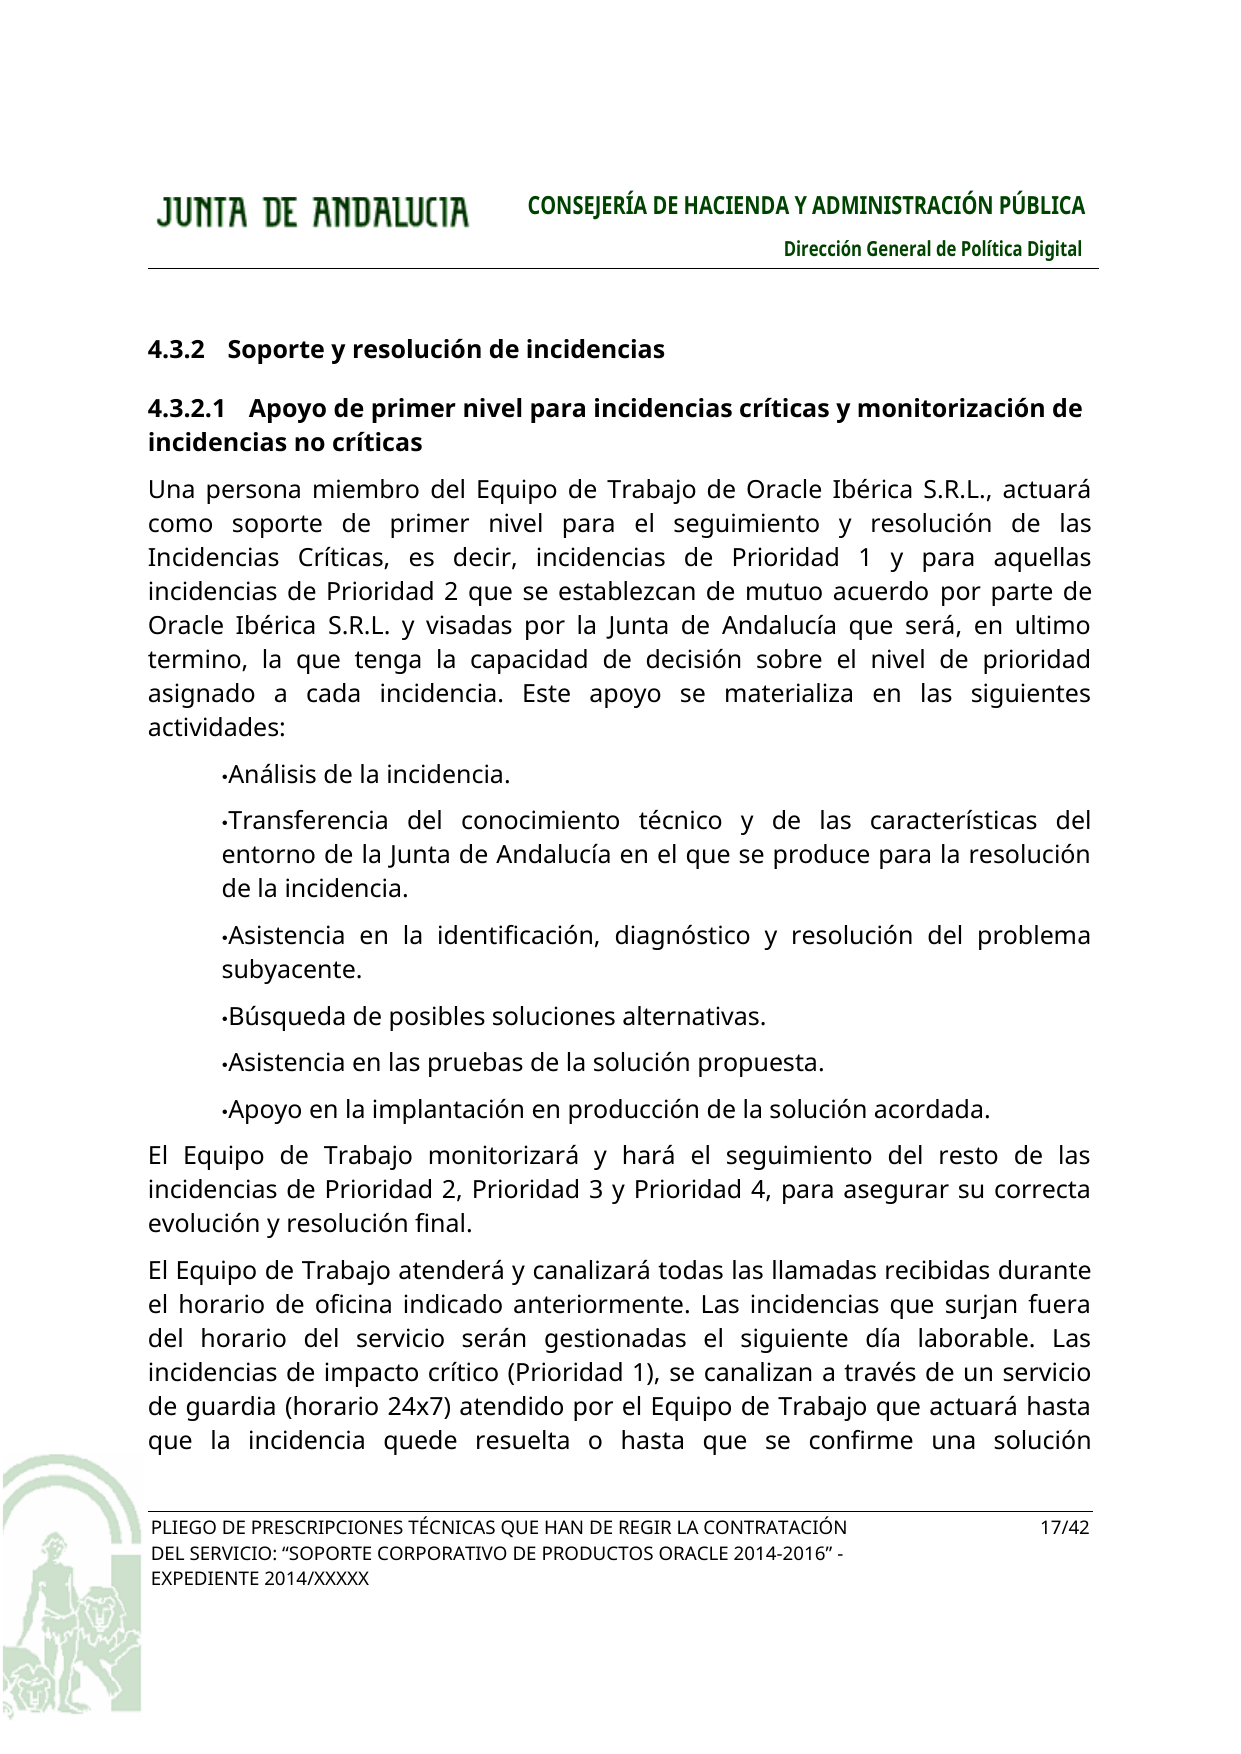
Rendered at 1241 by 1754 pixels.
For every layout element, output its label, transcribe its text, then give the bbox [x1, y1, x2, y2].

list Transferencia del conocimiento técnico y de las características del entorno de la Junta de Andalucía en el que se produce para la resolución de la incidencia. [221, 803, 1093, 905]
subtitle Apoyo de primer nivel para incidencias críticas y monitorización de incidencias no críticas [148, 391, 1093, 459]
text El Equipo de Trabajo monitorizará y hará el seguimiento del resto de las incidencias de Prioridad 2, Prioridad 3 y Prioridad 4, para asegurar su correcta evolución y resolución final. [148, 1138, 1093, 1240]
list Asistencia en la identificación, diagnóstico y resolución del problema subyacente. [221, 918, 1093, 986]
picture [2, 1454, 144, 1722]
text Una persona miembro del Equipo de Trabajo de Oracle Ibérica S.R.L., actuará como soporte de primer nivel para el seguimiento y resolución de las Incidencias Críticas, es decir, incidencias de Prioridad 1 y para aquellas incidencias de Prioridad 2 que se establezcan de mutuo acuerdo por parte de Oracle Ibérica S.R.L. y visadas por la Junta de Andalucía que será, en ultimo termino, la que tenga la capacidad de decisión sobre el nivel de prioridad asignado a cada incidencia. Este apoyo se materializa en las siguientes actividades: [148, 471, 1093, 744]
subtitle Soporte y resolución de incidencias [148, 332, 1093, 366]
picture [156, 197, 471, 229]
list Análisis de la incidencia. [221, 756, 1093, 791]
text El Equipo de Trabajo atenderá y canalizará todas las llamadas recibidas durante el horario de oficina indicado anteriormente. Las incidencias que surjan fuera del horario del servicio serán gestionadas el siguiente día laborable. Las incidencias de impacto crítico (Prioridad 1), se canalizan a través de un servicio de guardia (horario 24x7) atendido por el Equipo de Trabajo que actuará hasta que la incidencia quede resuelta o hasta que se confirme una solución [148, 1253, 1093, 1457]
list Búsqueda de posibles soluciones alternativas. [221, 998, 1093, 1032]
list Asistencia en las pruebas de la solución propuesta. [221, 1045, 1093, 1079]
list Apoyo en la implantación en producción de la solución acordada. [221, 1091, 1093, 1126]
